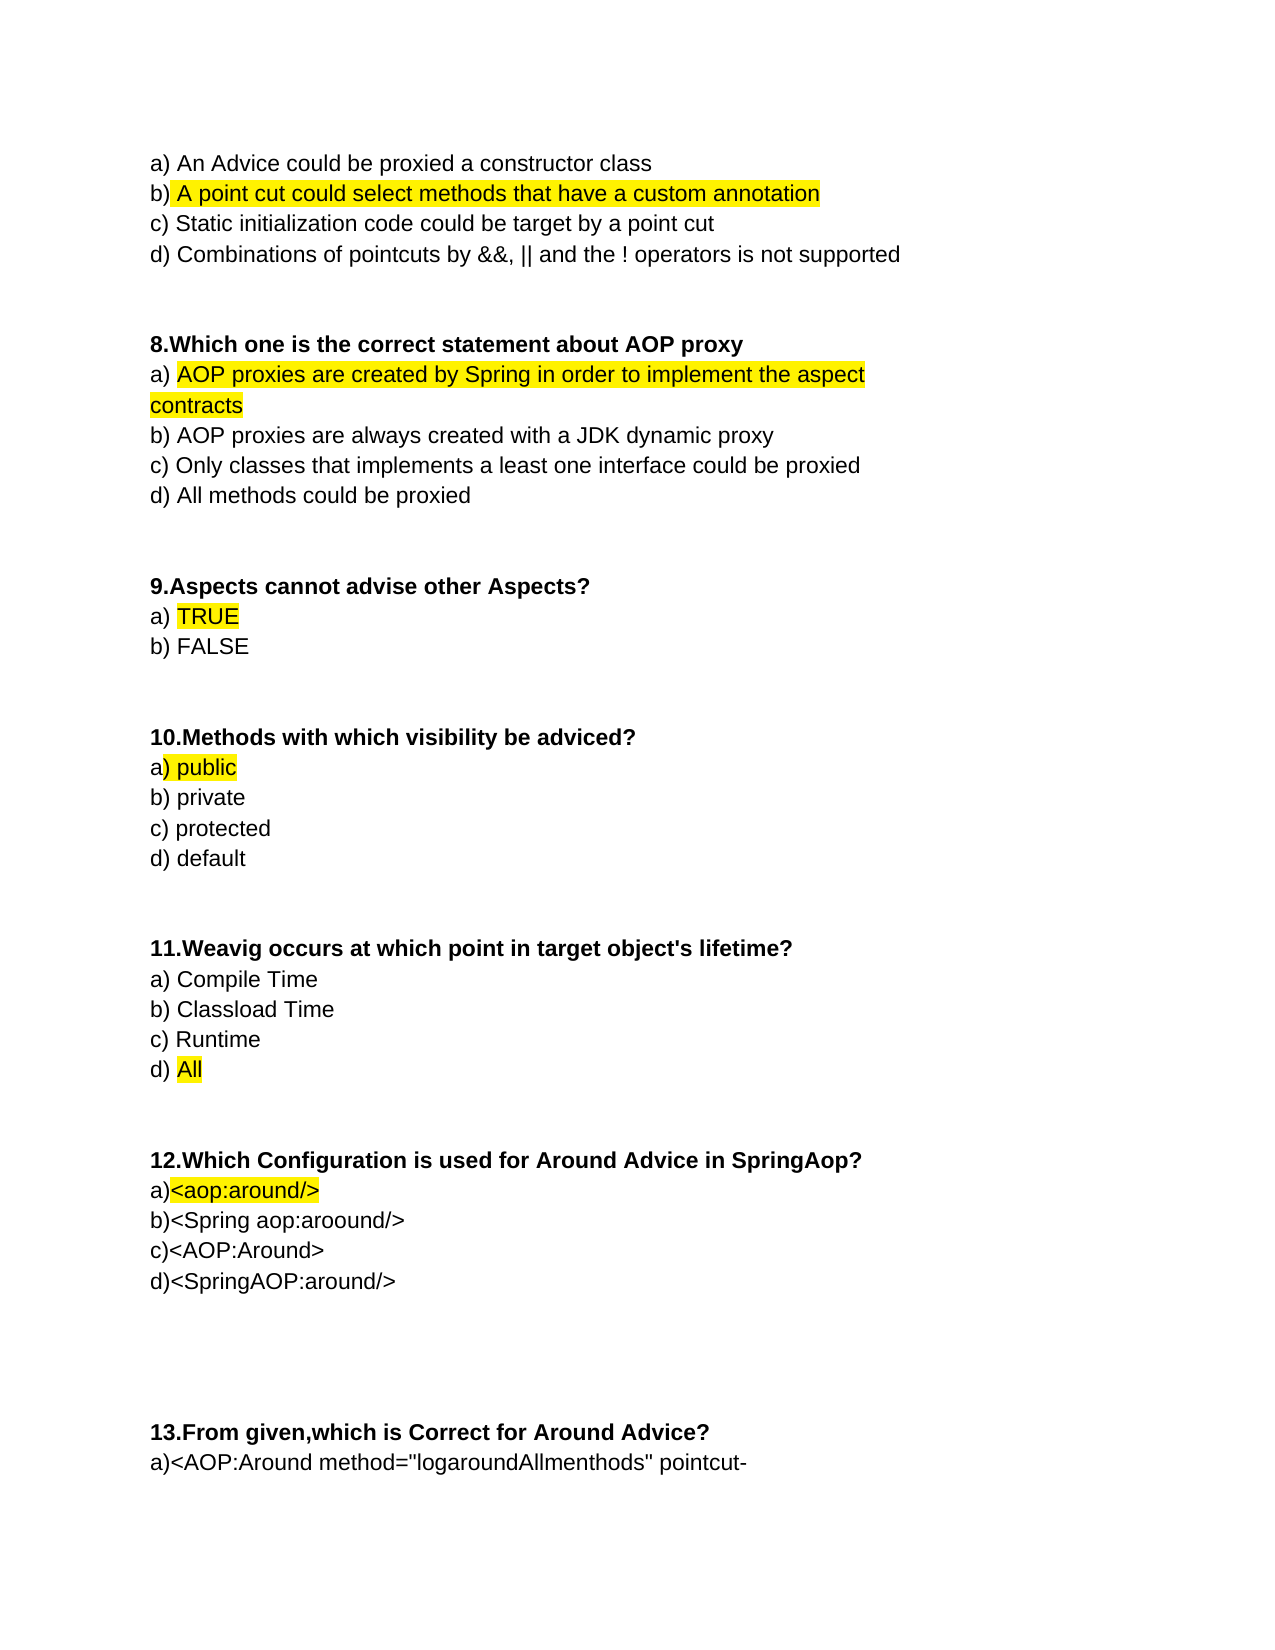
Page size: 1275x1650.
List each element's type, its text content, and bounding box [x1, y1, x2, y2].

text b) private [150, 784, 1125, 811]
text c)<AOP:Around> [150, 1237, 1125, 1264]
text d) Combinations of pointcuts by &&, || and the ! operators is not supported [150, 241, 1125, 267]
text a) public [150, 754, 1125, 781]
text 13.From given,which is Correct for Around Advice? [150, 1419, 1125, 1445]
text a) Compile Time [150, 966, 1125, 992]
text 8.Which one is the correct statement about AOP proxy [150, 331, 1125, 358]
text c) protected [150, 814, 1125, 841]
text c) Static initialization code could be target by a point cut [150, 210, 1125, 237]
text 12.Which Configuration is used for Around Advice in SpringAop? [150, 1147, 1125, 1173]
text a)<aop:around/> [150, 1177, 1125, 1203]
text 10.Methods with which visibility be adviced? [150, 724, 1125, 750]
text 9.Aspects cannot advise other Aspects? [150, 573, 1125, 599]
text a)<AOP:Around method="logaroundAllmenthods" pointcut- [150, 1449, 1125, 1475]
text b) AOP proxies are always created with a JDK dynamic proxy [150, 422, 1125, 448]
text d)<SpringAOP:around/> [150, 1268, 1125, 1294]
text c) Only classes that implements a least one interface could be proxied [150, 452, 1125, 478]
text a) AOP proxies are created by Spring in order to implement the aspect [150, 361, 1125, 388]
text b)<Spring aop:aroound/> [150, 1207, 1125, 1234]
text c) Runtime [150, 1026, 1125, 1052]
text d) All [150, 1056, 1125, 1083]
text contracts [150, 392, 1125, 418]
text b) FALSE [150, 633, 1125, 660]
text d) All methods could be proxied [150, 482, 1125, 509]
text 11.Weavig occurs at which point in target object's lifetime? [150, 935, 1125, 962]
text b) A point cut could select methods that have a custom annotation [150, 180, 1125, 207]
text b) Classload Time [150, 996, 1125, 1022]
text d) default [150, 845, 1125, 871]
text a) TRUE [150, 603, 1125, 629]
text a) An Advice could be proxied a constructor class [150, 150, 1125, 176]
